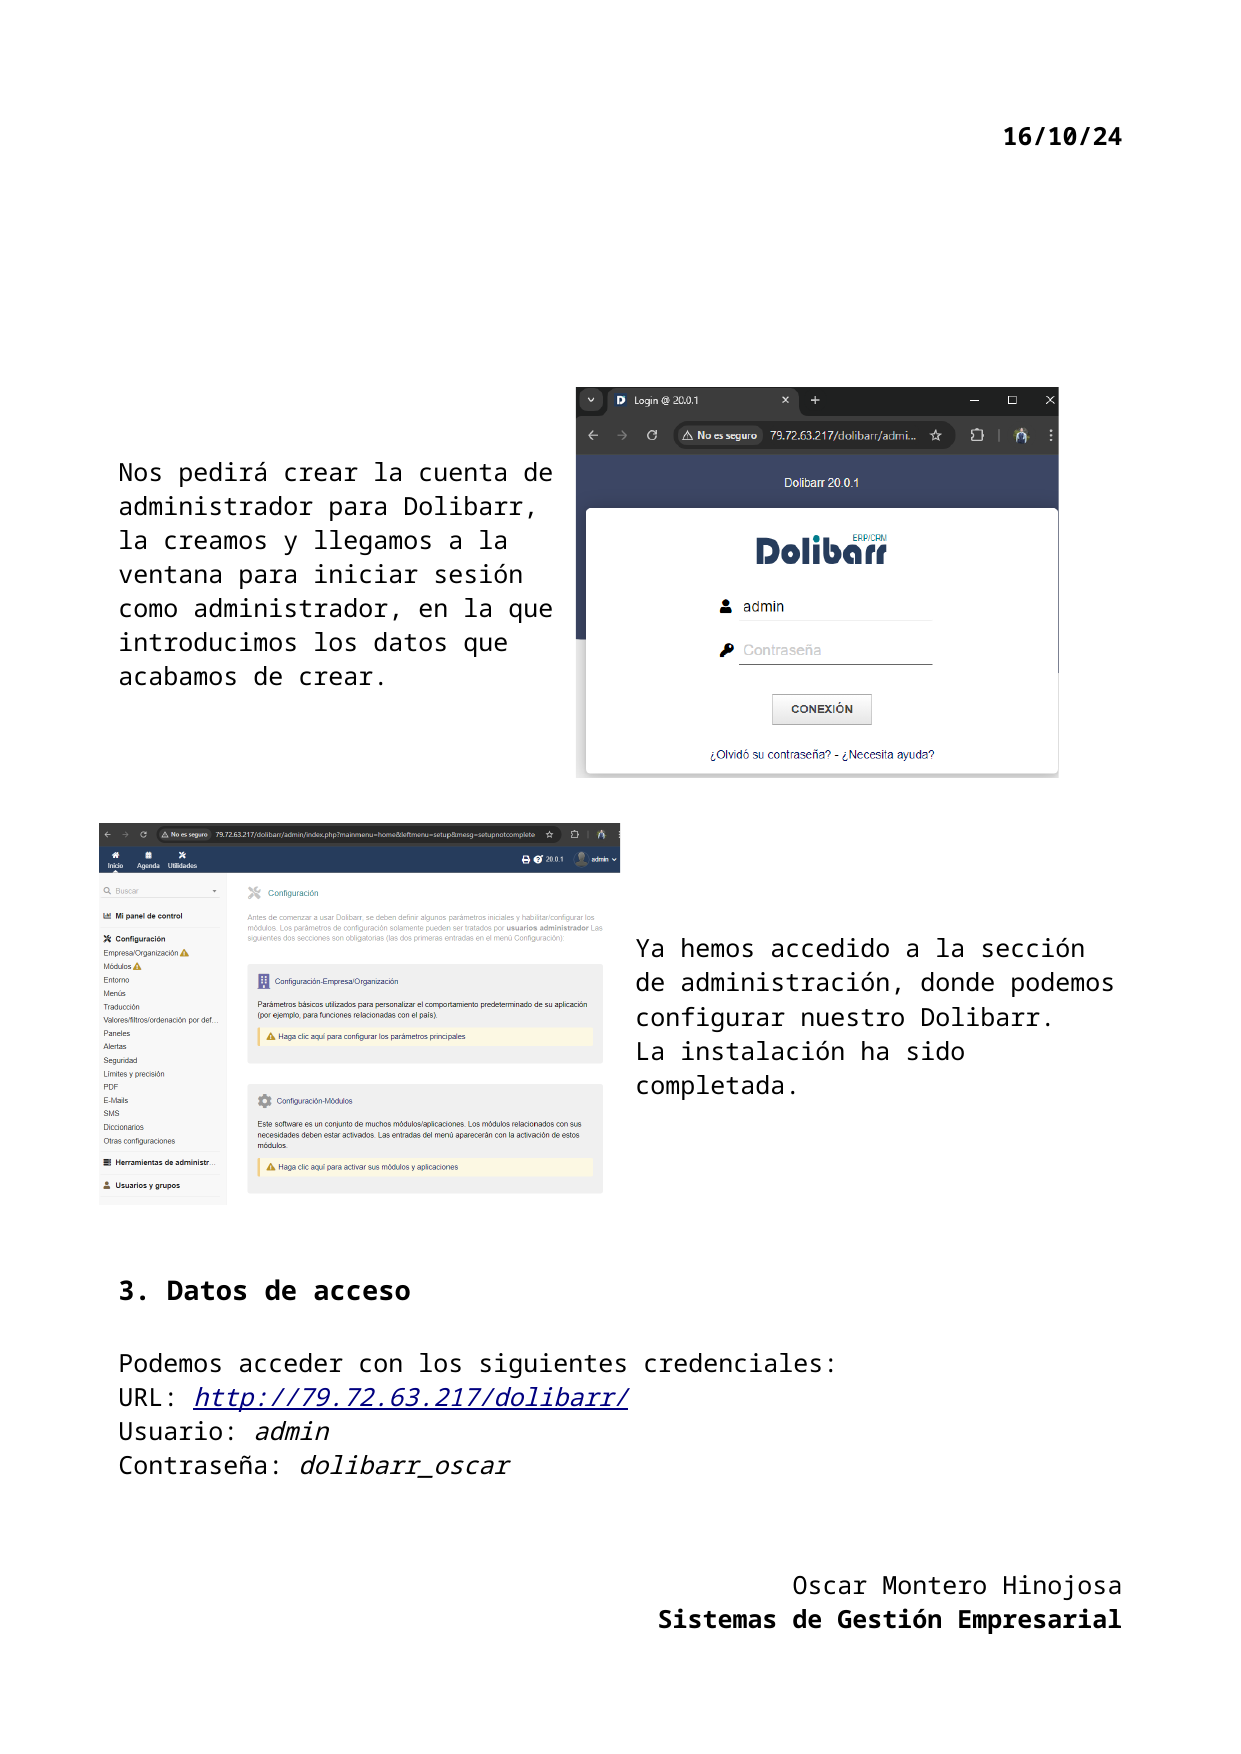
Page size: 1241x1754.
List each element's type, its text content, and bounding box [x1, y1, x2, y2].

text Contraseña: dolibarr_oscar [118, 1448, 1122, 1482]
picture [99, 823, 621, 1205]
text La instalación ha sido completada. [621, 1033, 1122, 1101]
text [1059, 454, 1122, 693]
text Podemos acceder con los siguientes credenciales: [118, 1345, 1122, 1379]
text 3. Datos de acceso [118, 1272, 1122, 1308]
text Nos pedirá crear la cuenta de administrador para Dolibarr, la creamos y llegamos a la ventana para iniciar sesión como administrador, en la que introducimos los datos que acabamos de crear. [118, 454, 575, 693]
picture [575, 387, 1059, 778]
text URL: http://79.72.63.217/dolibarr/ [118, 1379, 1122, 1413]
text Ya hemos accedido a la sección de administración, donde podemos configurar nuestro Dolibarr. [621, 931, 1122, 1033]
text Usuario: admin [118, 1413, 1122, 1448]
